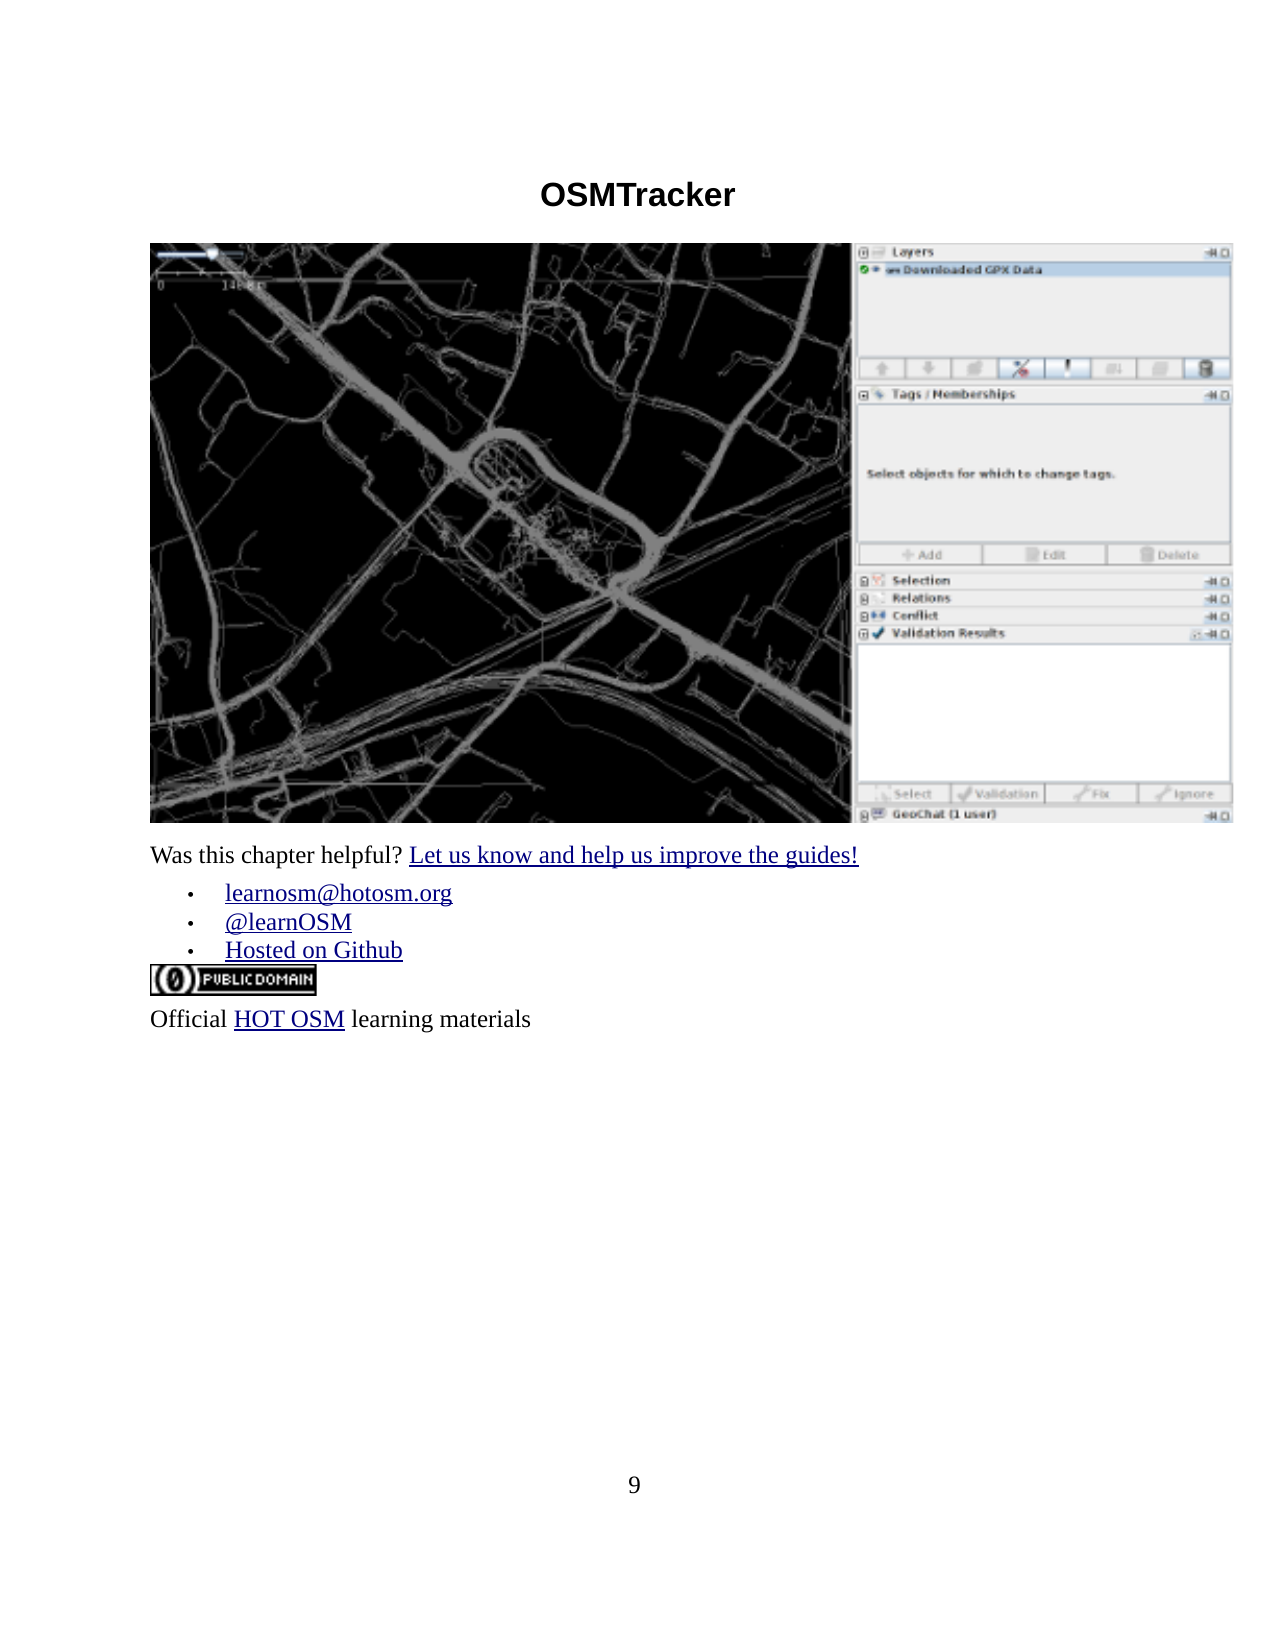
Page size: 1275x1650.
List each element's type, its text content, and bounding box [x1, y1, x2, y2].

picture [150, 964, 317, 996]
picture [150, 243, 1234, 823]
list @learnOSM [187, 907, 1125, 935]
text Official HOT OSM learning materials [150, 1004, 1125, 1033]
text Was this chapter helpful? Let us know and help us improve the guides! [150, 840, 1125, 869]
list learnosm@hotosm.org [187, 878, 1125, 907]
list Hosted on Github [187, 935, 1125, 964]
